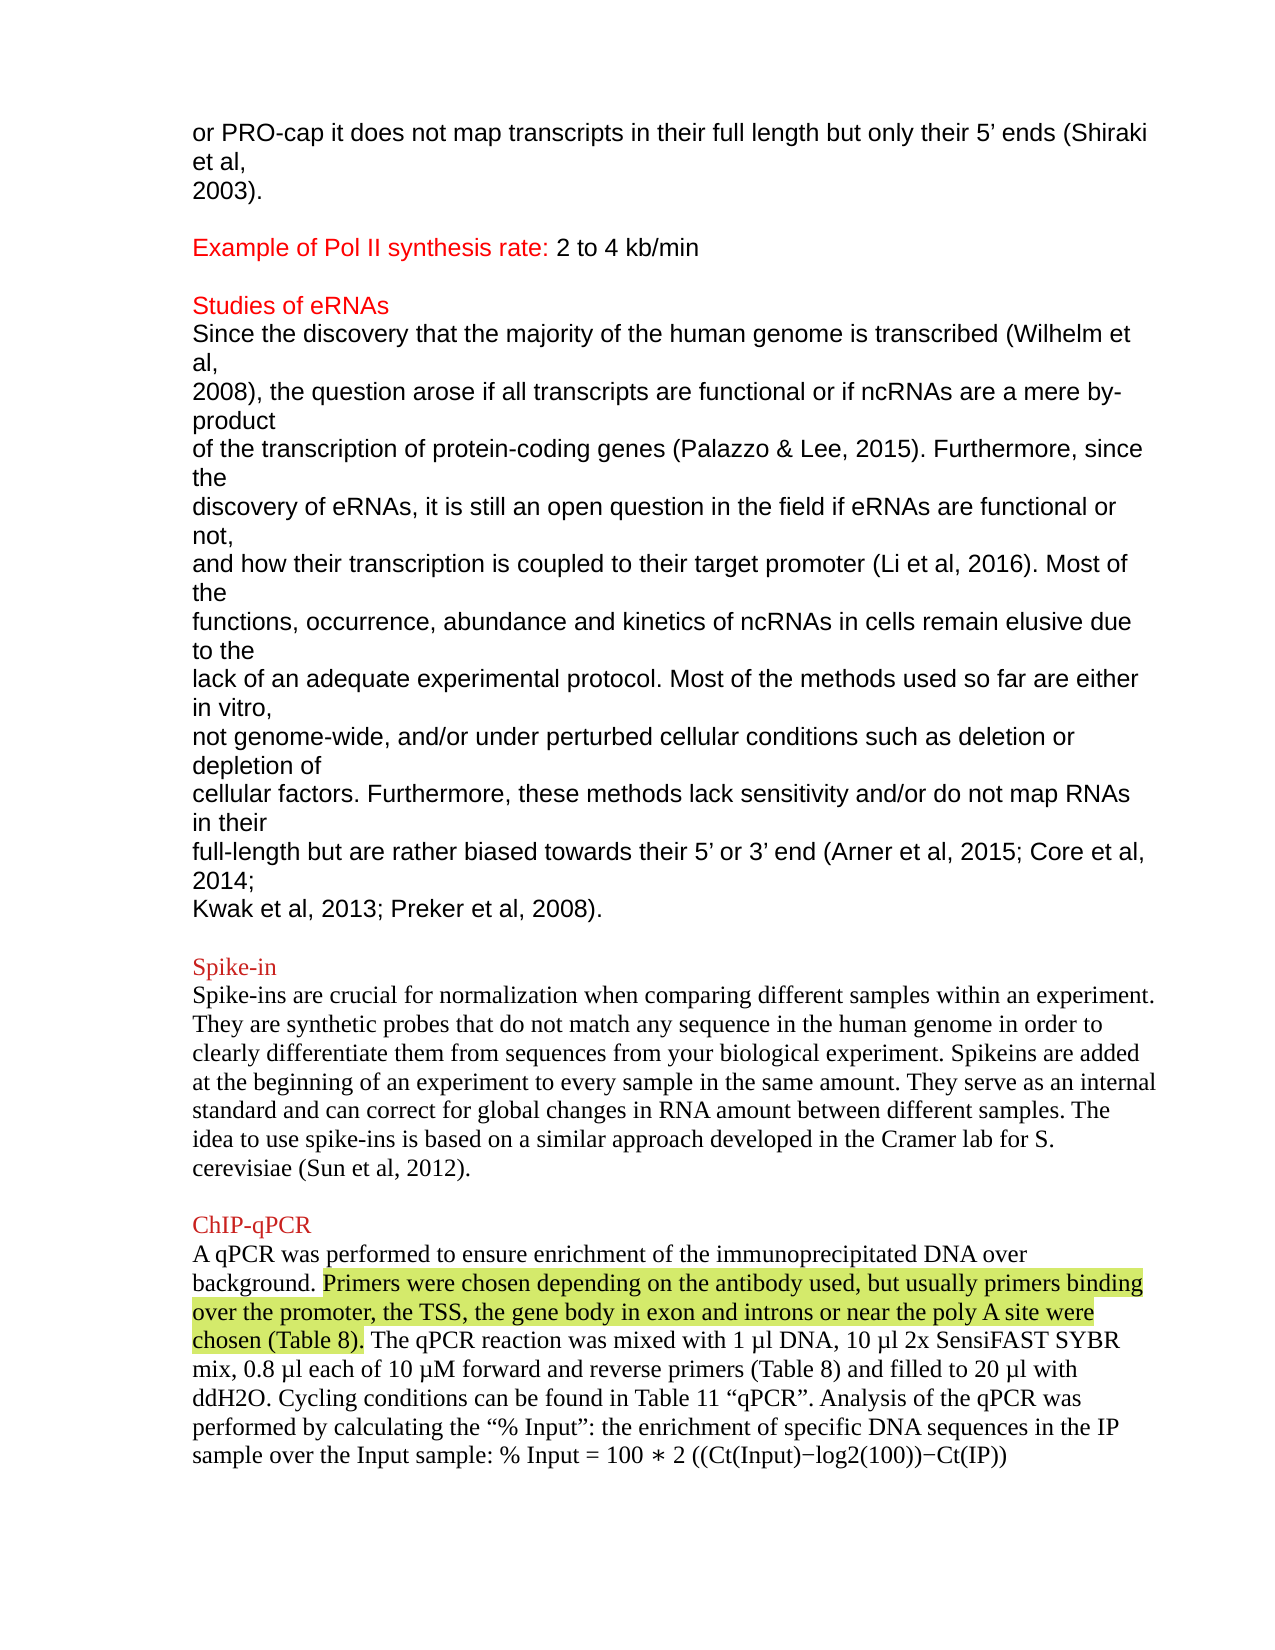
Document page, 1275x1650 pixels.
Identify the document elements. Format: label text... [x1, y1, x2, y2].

text or PRO-cap it does not map transcripts in their full length but only their 5’ ends (Shiraki et al, [192, 118, 1157, 176]
text cellular factors. Furthermore, these methods lack sensitivity and/or do not map RNAs in their [192, 779, 1157, 837]
text A qPCR was performed to ensure enrichment of the immunoprecipitated DNA over background. Primers were chosen depending on the antibody used, but usually primers binding over the promoter, the TSS, the gene body in exon and introns or near the poly A site were chosen (Table 8). The qPCR reaction was mixed with 1 µl DNA, 10 µl 2x SensiFAST SYBR mix, 0.8 µl each of 10 µM forward and reverse primers (Table 8) and filled to 20 µl with ddH2O. Cycling conditions can be found in Table 11 “qPCR”. Analysis of the qPCR was performed by calculating the “% Input”: the enrichment of specific DNA sequences in the IP sample over the Input sample: % Input = 100 ∗ 2 ((Ct(Input)−log2(100))−Ct(IP)) [192, 1239, 1157, 1469]
text functions, occurrence, abundance and kinetics of ncRNAs in cells remain elusive due to the [192, 607, 1157, 664]
text and how their transcription is coupled to their target promoter (Li et al, 2016). Most of the [192, 549, 1157, 607]
text Studies of eRNAs [192, 291, 1157, 319]
text Spike-ins are crucial for normalization when comparing different samples within an experiment. They are synthetic probes that do not match any sequence in the human genome in order to clearly differentiate them from sequences from your biological experiment. Spikeins are added at the beginning of an experiment to every sample in the same amount. They serve as an internal standard and can correct for global changes in RNA amount between different samples. The idea to use spike-ins is based on a similar approach developed in the Cramer lab for S. cerevisiae (Sun et al, 2012). [192, 981, 1157, 1182]
text 2008), the question arose if all transcripts are functional or if ncRNAs are a mere by-product [192, 377, 1157, 434]
text lack of an adequate experimental protocol. Most of the methods used so far are either in vitro, [192, 664, 1157, 722]
text Spike-in [192, 952, 1157, 981]
text 2003). [192, 176, 1157, 204]
text ChIP-qPCR [192, 1211, 1157, 1239]
text Since the discovery that the majority of the human genome is transcribed (Wilhelm et al, [192, 319, 1157, 377]
text full-length but are rather biased towards their 5’ or 3’ end (Arner et al, 2015; Core et al, 2014; [192, 837, 1157, 894]
text not genome-wide, and/or under perturbed cellular conditions such as deletion or depletion of [192, 722, 1157, 779]
text of the transcription of protein-coding genes (Palazzo & Lee, 2015). Furthermore, since the [192, 434, 1157, 492]
text Kwak et al, 2013; Preker et al, 2008). [192, 894, 1157, 923]
text Example of Pol II synthesis rate: 2 to 4 kb/min [192, 233, 1157, 262]
text discovery of eRNAs, it is still an open question in the field if eRNAs are functional or not, [192, 492, 1157, 549]
